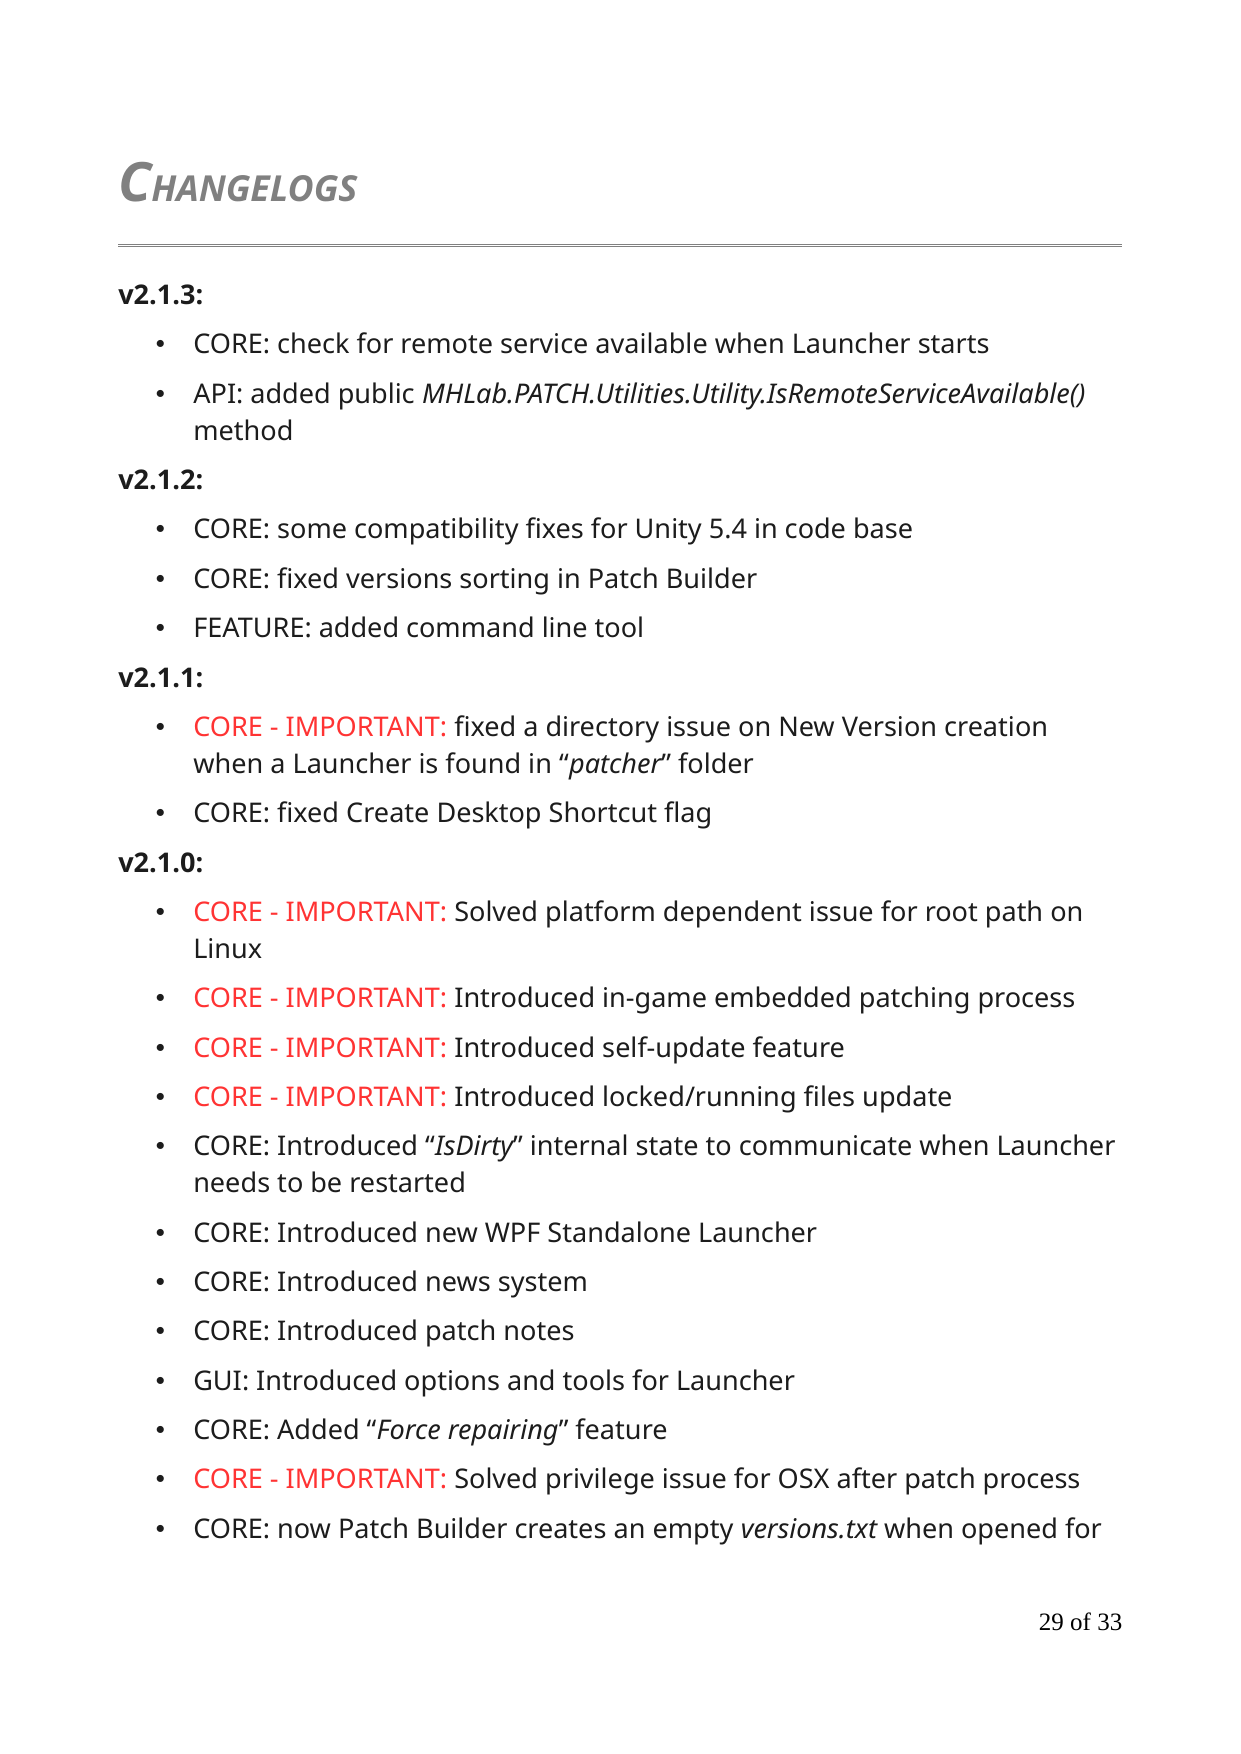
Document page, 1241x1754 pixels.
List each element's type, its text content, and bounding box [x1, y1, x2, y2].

list CORE: Introduced patch notes [156, 1312, 1122, 1349]
list CORE: Introduced new WPF Standalone Launcher [156, 1213, 1122, 1250]
list CORE - IMPORTANT: Solved platform dependent issue for root path on Linux [156, 892, 1122, 966]
list CORE: Added “Force repairing” feature [156, 1411, 1122, 1447]
text v2.1.1: [118, 658, 1122, 695]
list CORE - IMPORTANT: Solved privilege issue for OSX after patch process [156, 1460, 1122, 1497]
list CORE - IMPORTANT: fixed a directory issue on New Version creation when a Launcher is found in “patcher” folder [156, 707, 1122, 781]
list GUI: Introduced options and tools for Launcher [156, 1361, 1122, 1398]
text v2.1.3: [118, 276, 1122, 312]
list CORE: now Patch Builder creates an empty versions.txt when opened for [156, 1509, 1122, 1546]
list CORE: some compatibility fixes for Unity 5.4 in code base [156, 510, 1122, 547]
list API: added public MHLab.PATCH.Utilities.Utility.IsRemoteServiceAvailable() method [156, 374, 1122, 448]
list CORE - IMPORTANT: Introduced locked/running files update [156, 1077, 1122, 1114]
list CORE: fixed Create Desktop Shortcut flag [156, 794, 1122, 831]
list CORE: check for remote service available when Launcher starts [156, 325, 1122, 362]
list FEATURE: added command line tool [156, 609, 1122, 646]
list CORE: fixed versions sorting in Patch Builder [156, 559, 1122, 596]
subtitle Changelogs [118, 143, 1122, 217]
text v2.1.0: [118, 843, 1122, 880]
text v2.1.2: [118, 461, 1122, 497]
list CORE - IMPORTANT: Introduced in-game embedded patching process [156, 979, 1122, 1016]
list CORE - IMPORTANT: Introduced self-update feature [156, 1028, 1122, 1065]
list CORE: Introduced “IsDirty” internal state to communicate when Launcher needs to be restarted [156, 1127, 1122, 1201]
list CORE: Introduced news system [156, 1262, 1122, 1299]
